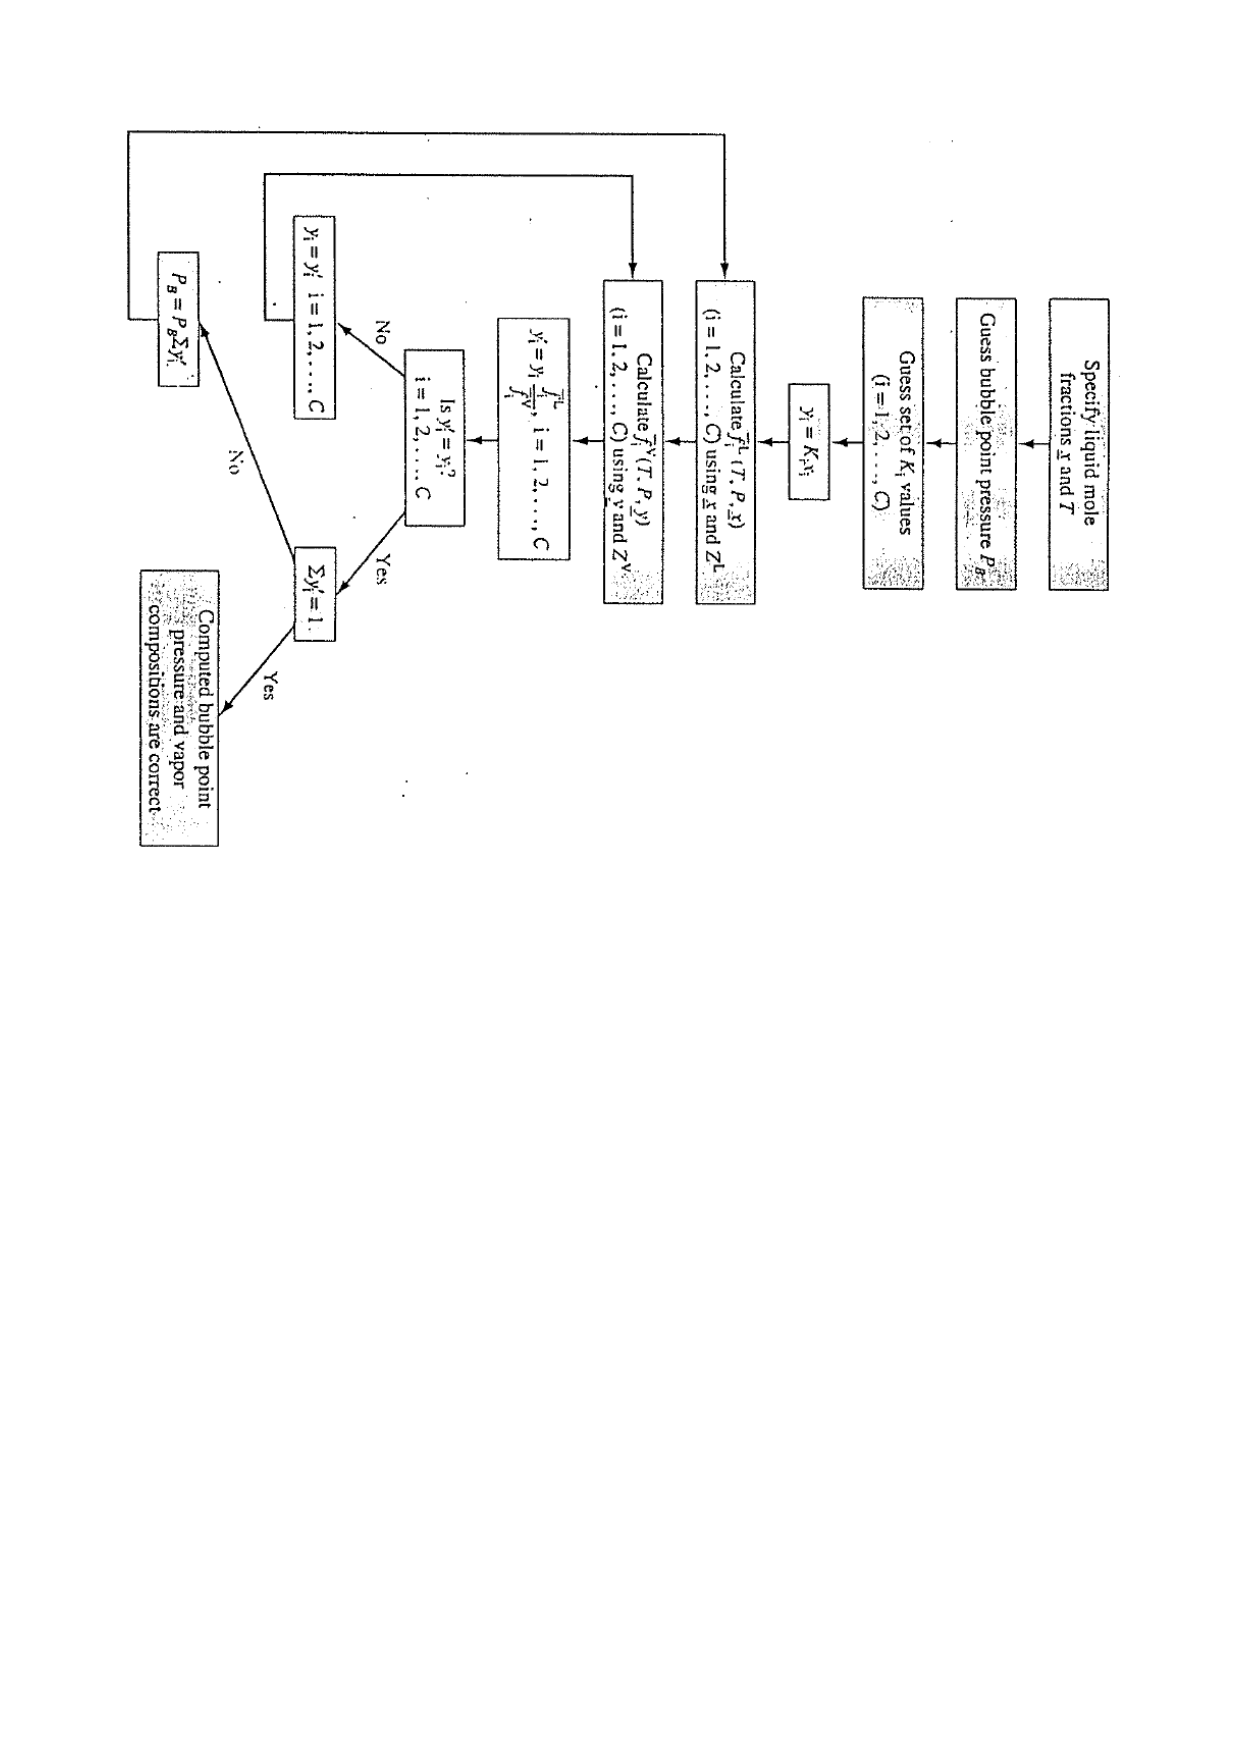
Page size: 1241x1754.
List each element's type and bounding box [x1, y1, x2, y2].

picture [118, 118, 1123, 862]
